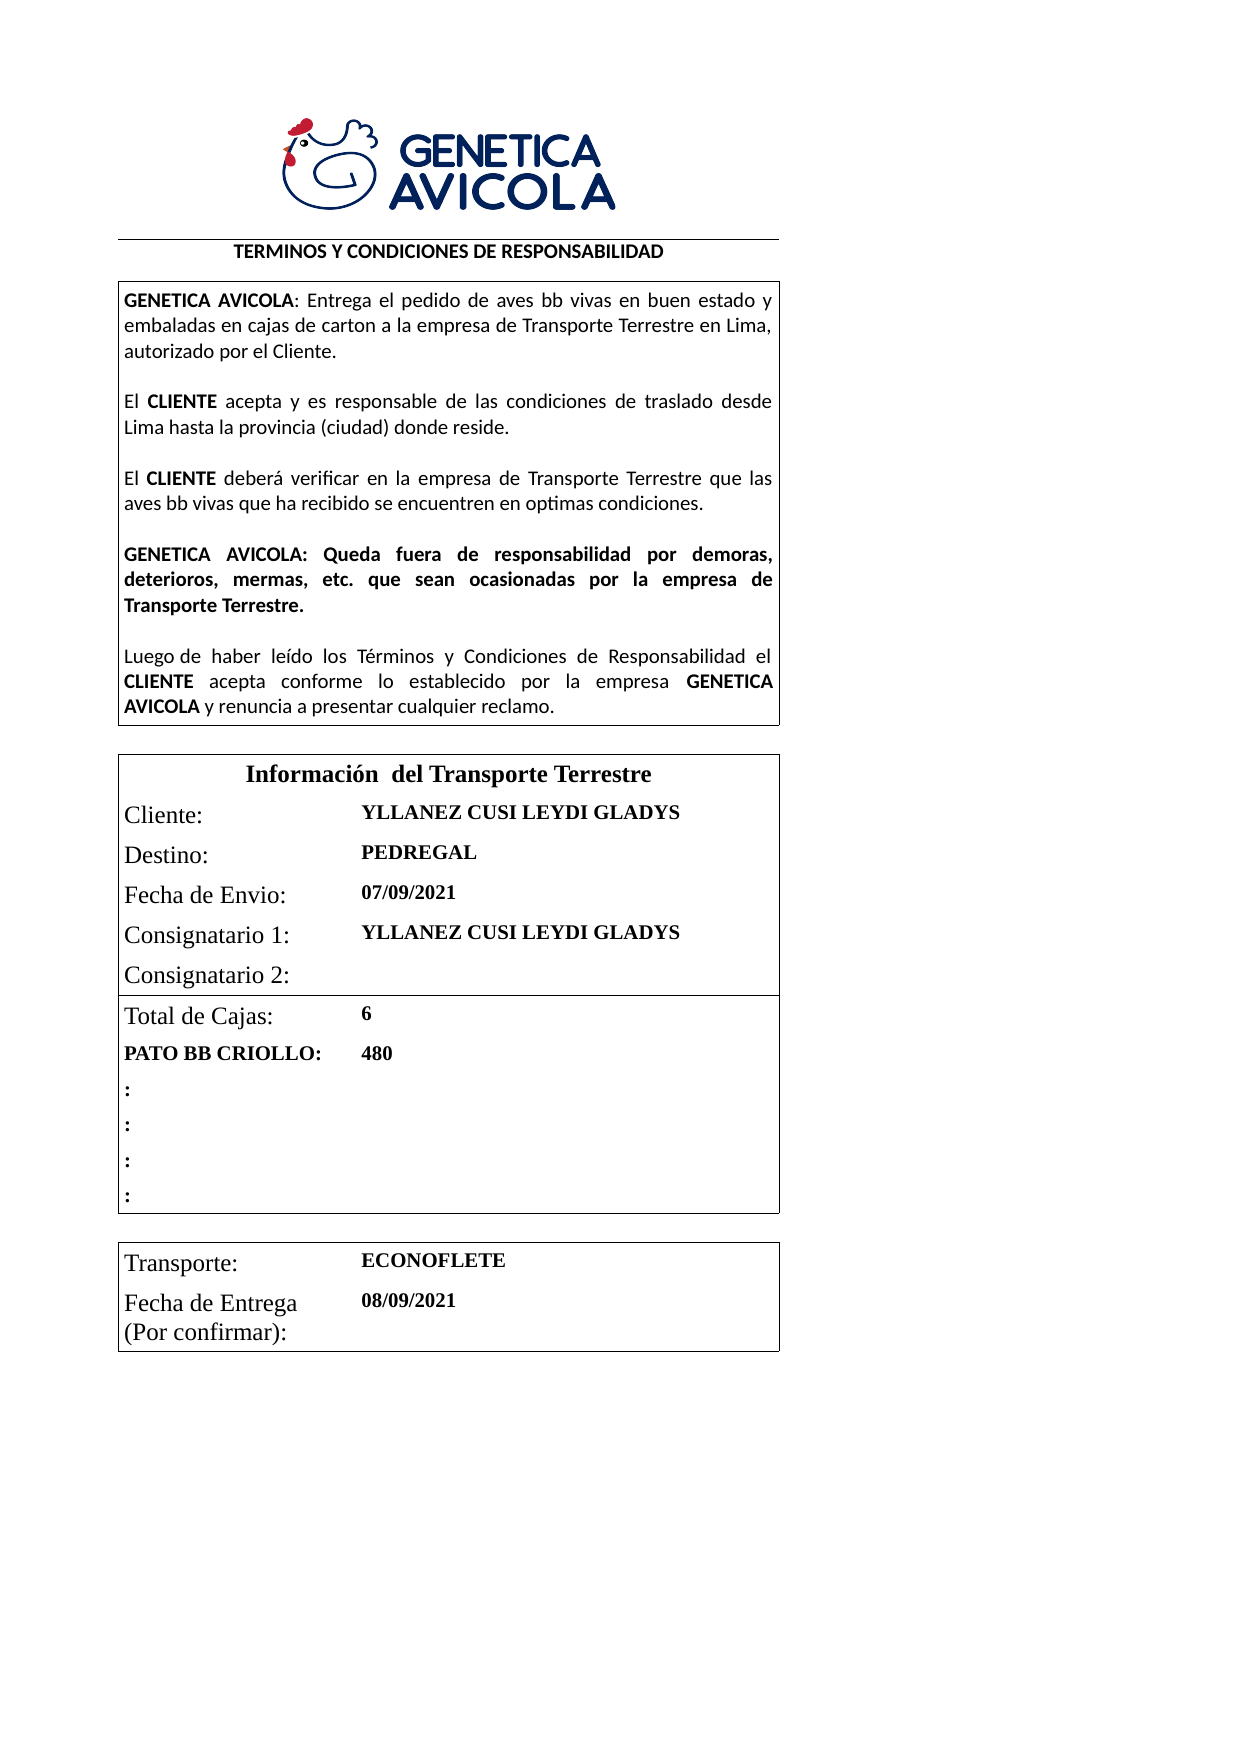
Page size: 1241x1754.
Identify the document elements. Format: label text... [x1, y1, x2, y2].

table_cell Fecha de Envio: [119, 874, 356, 914]
table_cell GENETICA AVICOLA: Entrega el pedido de aves bb vivas en buen estado y embaladas en cajas de carton a la empresa de Transporte Terrestre en Lima, autorizado por el Cliente. El CLIENTE acepta y es responsable de las condiciones de traslado desde Lima hasta la provincia (ciudad) donde reside. El CLIENTE deberá verificar en la empresa de Transporte Terrestre que las aves bb vivas que ha recibido se encuentren en optimas condiciones. GENETICA AVICOLA: Queda fuera de responsabilidad por demoras, deterioros, mermas, etc. que sean ocasionadas por la empresa de Transporte Terrestre. Luego de haber leído los Términos y Condiciones de Responsabilidad el CLIENTE acepta conforme lo establecido por la empresa GENETICA AVICOLA y renuncia a presentar cualquier reclamo. [119, 282, 779, 725]
table_cell Consignatario 1: [119, 915, 356, 955]
table_cell 08/09/2021 [356, 1282, 779, 1351]
table_cell Destino: [119, 834, 356, 874]
table_cell Consignatario 2: [119, 955, 356, 995]
table_cell ECONOFLETE [356, 1243, 779, 1282]
table_cell : [119, 1106, 356, 1142]
table_cell PATO BB CRIOLLO: [119, 1035, 356, 1071]
table_cell 07/09/2021 [356, 874, 779, 914]
table_cell 6 [356, 996, 779, 1035]
table_cell [356, 1178, 779, 1213]
table_cell [356, 1106, 779, 1142]
table_cell [356, 1214, 779, 1242]
table_cell YLLANEZ CUSI LEYDI GLADYS [356, 915, 779, 955]
table_cell YLLANEZ CUSI LEYDI GLADYS [356, 794, 779, 834]
table_cell Cliente: [119, 794, 356, 834]
table_cell [118, 1214, 356, 1242]
table_cell Transporte: [119, 1243, 356, 1282]
table_cell 480 [356, 1035, 779, 1071]
table_cell : [119, 1142, 356, 1177]
table_cell Total de Cajas: [119, 996, 356, 1035]
table_cell : [119, 1178, 356, 1213]
table_header Información del Transporte Terrestre [119, 755, 779, 794]
picture [282, 118, 616, 210]
table_cell Fecha de Entrega (Por confirmar): [119, 1282, 356, 1351]
table_cell [356, 1142, 779, 1177]
table_cell [356, 955, 779, 995]
table_cell : [119, 1071, 356, 1106]
table_cell [356, 1071, 779, 1106]
table_header TERMINOS Y CONDICIONES DE RESPONSABILIDAD [118, 240, 779, 281]
table_cell PEDREGAL [356, 834, 779, 874]
